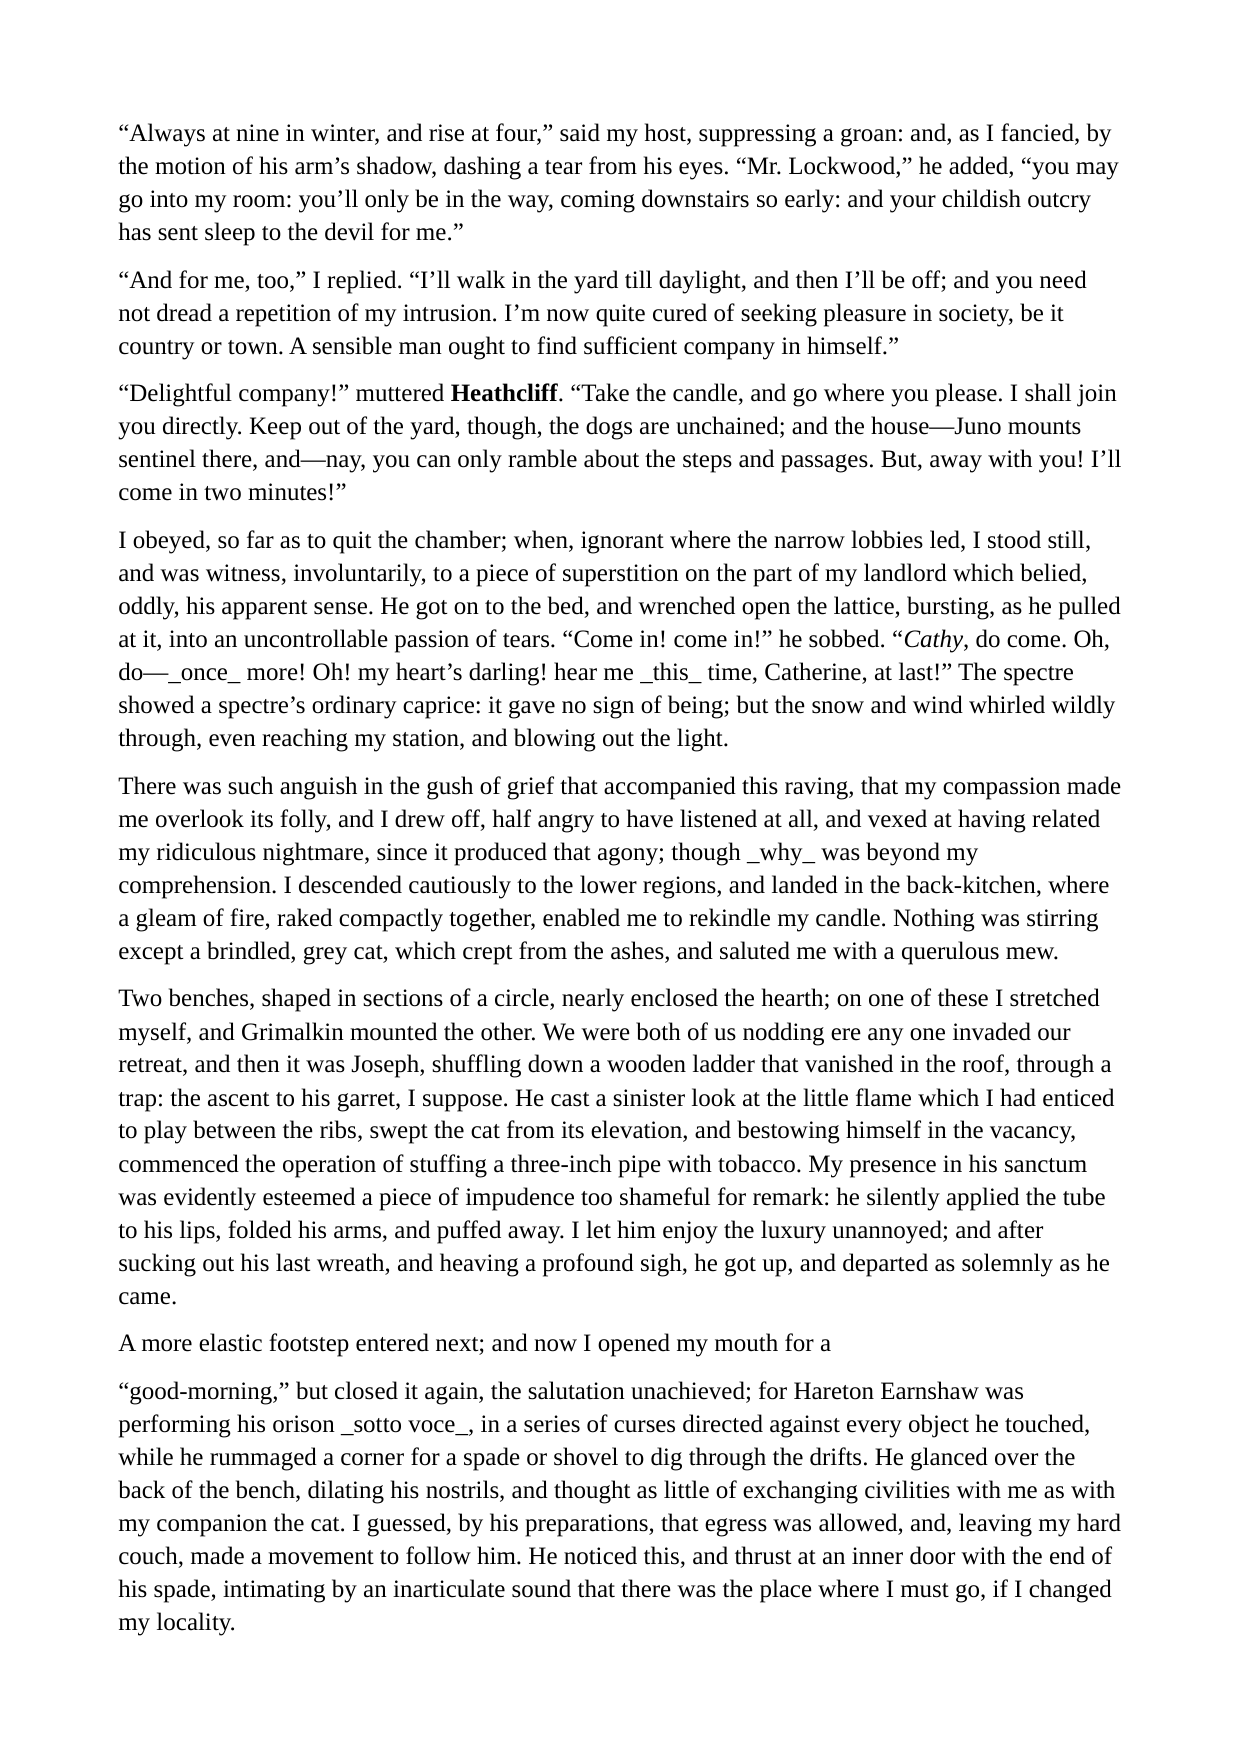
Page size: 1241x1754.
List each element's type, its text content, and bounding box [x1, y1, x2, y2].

text There was such anguish in the gush of grief that accompanied this raving, that my compassion made me overlook its folly, and I drew off, half angry to have listened at all, and vexed at having related my ridiculous nightmare, since it produced that agony; though _why_ was beyond my comprehension. I descended cautiously to the lower regions, and landed in the back-kitchen, where a gleam of fire, raked compactly together, enabled me to rekindle my candle. Nothing was stirring except a brindled, grey cat, which crept from the ashes, and saluted me with a querulous mew. [118, 771, 1122, 965]
text “And for me, too,” I replied. “I’ll walk in the yard till daylight, and then I’ll be off; and you need not dread a repetition of my intrusion. I’m now quite cured of seeking pleasure in society, be it country or town. A sensible man ought to find sufficient company in himself.” [118, 265, 1122, 359]
text I obeyed, so far as to quit the chamber; when, ignorant where the narrow lobbies led, I stood still, and was witness, involuntarily, to a piece of superstition on the part of my landlord which belied, oddly, his apparent sense. He got on to the bed, and wrenched open the lattice, bursting, as he pulled at it, into an uncontrollable passion of tears. “Come in! come in!” he sobbed. “Cathy, do come. Oh, do—_once_ more! Oh! my heart’s darling! hear me _this_ time, Catherine, at last!” The spectre showed a spectre’s ordinary caprice: it gave no sign of being; but the snow and wind whirled wildly through, even reaching my station, and blowing out the light. [118, 525, 1122, 752]
text “good-morning,” but closed it again, the salutation unachieved; for Hareton Earnshaw was performing his orison _sotto voce_, in a series of curses directed against every object he touched, while he rummaged a corner for a spade or shovel to dig through the drifts. He glanced over the back of the bench, dilating his nostrils, and thought as little of exchanging civilities with me as with my companion the cat. I guessed, by his preparations, that egress was allowed, and, leaving my hard couch, made a movement to follow him. He noticed this, and thrust at an inner door with the end of his spade, intimating by an inarticulate sound that there was the place where I must go, if I changed my locality. [118, 1376, 1122, 1636]
text “Always at nine in winter, and rise at four,” said my host, suppressing a groan: and, as I fancied, by the motion of his arm’s shadow, dashing a tear from his eyes. “Mr. Lockwood,” he added, “you may go into my room: you’ll only be in the way, coming downstairs so early: and your childish outcry has sent sleep to the devil for me.” [118, 118, 1122, 246]
text Two benches, shaped in sections of a circle, nearly enclosed the hearth; on one of these I stretched myself, and Grimalkin mounted the other. We were both of us nodding ere any one invaded our retreat, and then it was Joseph, shuffling down a wooden ladder that vanished in the roof, through a trap: the ascent to his garret, I suppose. He cast a sinister look at the little flame which I had enticed to play between the ribs, swept the cat from its elevation, and bestowing himself in the vacancy, commenced the operation of stuffing a three-inch pipe with tobacco. My presence in his sanctum was evidently esteemed a piece of impudence too shameful for remark: he silently applied the tube to his lips, folded his arms, and puffed away. I let him enjoy the luxury unannoyed; and after sucking out his last wreath, and heaving a profound sigh, he got up, and departed as solemnly as he came. [118, 983, 1122, 1309]
text “Delightful company!” muttered Heathcliff. “Take the candle, and go where you please. I shall join you directly. Keep out of the yard, though, the dogs are unchained; and the house—Juno mounts sentinel there, and—nay, you can only ramble about the steps and passages. But, away with you! I’ll come in two minutes!” [118, 378, 1122, 506]
text A more elastic footstep entered next; and now I opened my mouth for a [118, 1328, 1122, 1357]
